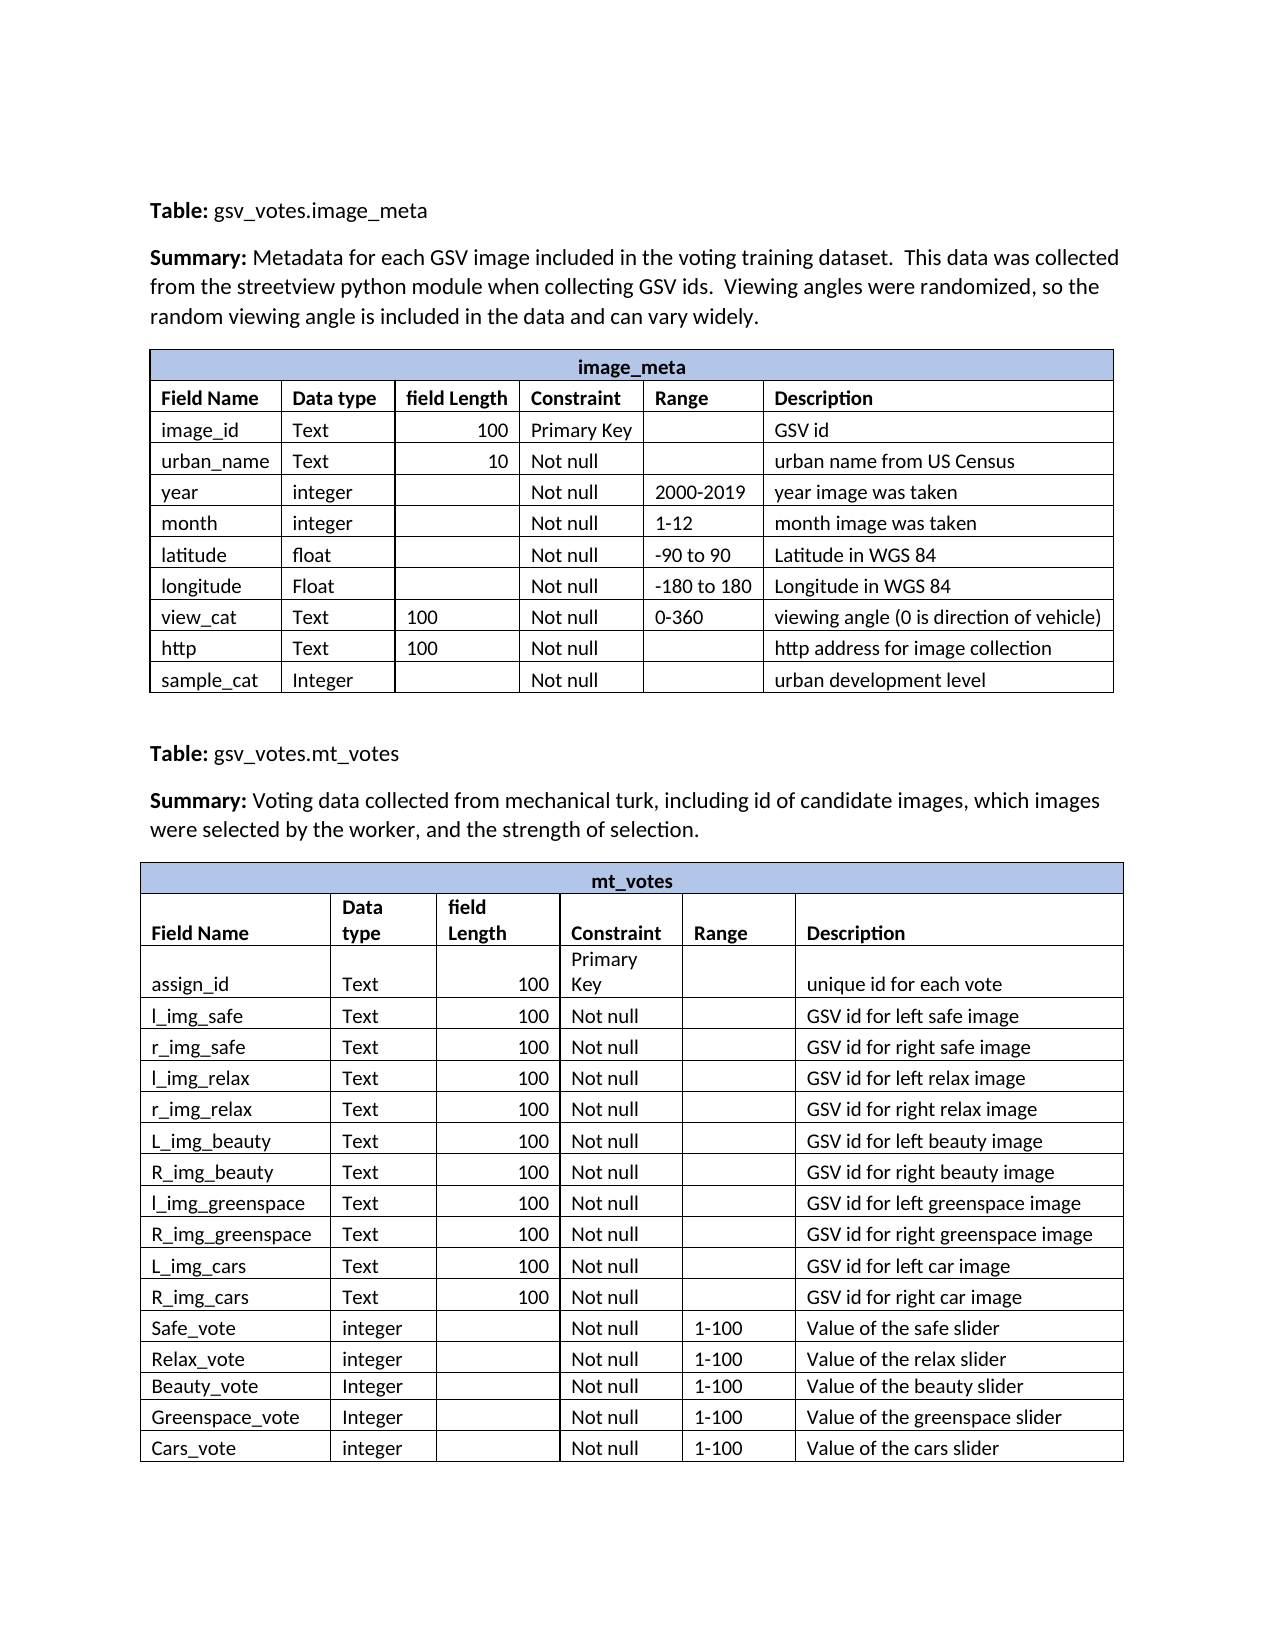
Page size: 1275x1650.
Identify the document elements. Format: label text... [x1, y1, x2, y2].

table_cell [396, 662, 519, 692]
table_cell [683, 946, 795, 997]
table_cell Text [331, 946, 436, 997]
table_cell [683, 1248, 795, 1278]
table_cell Not null [561, 1279, 682, 1309]
table_cell Not null [561, 1092, 682, 1122]
table_cell urban development level [764, 662, 1113, 692]
table_cell GSV id for left car image [796, 1248, 1123, 1278]
table_cell l_img_safe [141, 998, 330, 1028]
table_cell 10 [396, 443, 519, 473]
table_cell 100 [437, 1248, 559, 1278]
table_header image_meta [151, 350, 1113, 380]
table_cell Greenspace_vote [141, 1400, 330, 1430]
table_cell [437, 1400, 559, 1430]
table_cell GSV id for left beauty image [796, 1123, 1123, 1153]
table_cell GSV id for right greenspace image [796, 1217, 1123, 1247]
table_cell Value of the cars slider [796, 1431, 1123, 1461]
text Summary: Metadata for each GSV image included in the voting training dataset. This data was collected from the streetview python module when collecting GSV ids. Viewing angles were randomized, so the random viewing angle is included in the data and can vary widely. [150, 243, 1125, 330]
table_cell Text [282, 631, 394, 661]
table_cell 0-360 [644, 600, 763, 630]
table_cell Not null [561, 1061, 682, 1091]
table_cell [683, 1061, 795, 1091]
table_cell Description [796, 894, 1123, 945]
table_cell [396, 506, 519, 536]
table_cell Text [331, 1186, 436, 1216]
table_cell Not null [561, 1311, 682, 1341]
table_cell GSV id for left relax image [796, 1061, 1123, 1091]
table_cell r_img_relax [141, 1092, 330, 1122]
table_cell L_img_cars [141, 1248, 330, 1278]
table_cell [437, 1373, 559, 1398]
table_cell longitude [151, 568, 281, 598]
table_cell [683, 1279, 795, 1309]
table_cell Value of the beauty slider [796, 1373, 1123, 1398]
table_cell Not null [561, 1248, 682, 1278]
table_cell integer [282, 506, 394, 536]
table_cell view_cat [151, 600, 281, 630]
table_cell Integer [331, 1373, 436, 1398]
table_cell urban name from US Census [764, 443, 1113, 473]
table_cell 100 [437, 946, 559, 997]
table_cell 100 [437, 1154, 559, 1184]
text Table: gsv_votes.mt_votes [150, 739, 1125, 768]
table_cell Not null [561, 1400, 682, 1430]
table_cell GSV id for right car image [796, 1279, 1123, 1309]
table_cell Not null [520, 537, 643, 567]
table_cell Text [331, 1061, 436, 1091]
table_cell 100 [437, 1217, 559, 1247]
table_cell Not null [561, 1373, 682, 1398]
table_cell Not null [561, 1123, 682, 1153]
table_cell GSV id for left greenspace image [796, 1186, 1123, 1216]
table_cell Latitude in WGS 84 [764, 537, 1113, 567]
table_cell 100 [396, 600, 519, 630]
table_cell 1-100 [683, 1400, 795, 1430]
text Table: gsv_votes.image_meta [150, 196, 1125, 224]
table_cell GSV id for left safe image [796, 998, 1123, 1028]
table_cell Not null [561, 1186, 682, 1216]
table_cell Text [331, 1123, 436, 1153]
table_cell Not null [520, 568, 643, 598]
table_cell float [282, 537, 394, 567]
table_cell Constraint [520, 381, 643, 411]
table_cell Constraint [561, 894, 682, 945]
table_cell integer [331, 1342, 436, 1372]
table_cell 100 [437, 1029, 559, 1059]
table_cell Primary Key [520, 412, 643, 442]
table_cell [683, 1154, 795, 1184]
table_cell month image was taken [764, 506, 1113, 536]
table_cell Data type [331, 894, 436, 945]
table_cell Float [282, 568, 394, 598]
table_cell Field Name [141, 894, 330, 945]
table_cell Not null [561, 1217, 682, 1247]
table_cell 1-100 [683, 1431, 795, 1461]
table_cell Primary Key [561, 946, 682, 997]
table_cell [437, 1342, 559, 1372]
table_cell R_img_beauty [141, 1154, 330, 1184]
table_cell Data type [282, 381, 394, 411]
table_cell Not null [561, 1029, 682, 1059]
table_cell L_img_beauty [141, 1123, 330, 1153]
table_cell Not null [520, 600, 643, 630]
table_cell urban_name [151, 443, 281, 473]
table_cell [396, 537, 519, 567]
table_cell 100 [437, 1061, 559, 1091]
table_cell Text [331, 1092, 436, 1122]
table_cell Relax_vote [141, 1342, 330, 1372]
table_cell Longitude in WGS 84 [764, 568, 1113, 598]
table_cell Not null [520, 475, 643, 505]
table_cell 100 [437, 1092, 559, 1122]
table_cell Integer [331, 1400, 436, 1430]
table_cell Text [331, 998, 436, 1028]
table_cell image_id [151, 412, 281, 442]
table_cell latitude [151, 537, 281, 567]
table_cell Value of the safe slider [796, 1311, 1123, 1341]
table_cell [683, 1186, 795, 1216]
table_cell Beauty_vote [141, 1373, 330, 1398]
table_cell unique id for each vote [796, 946, 1123, 997]
table_cell Text [331, 1029, 436, 1059]
table_cell l_img_relax [141, 1061, 330, 1091]
table_header mt_votes [141, 863, 1123, 893]
table_cell sample_cat [151, 662, 281, 692]
table_cell Text [331, 1154, 436, 1184]
table_cell 100 [437, 1186, 559, 1216]
table_cell 1-100 [683, 1311, 795, 1341]
table_cell integer [331, 1311, 436, 1341]
table_cell Not null [520, 662, 643, 692]
table_cell Not null [520, 443, 643, 473]
text Summary: Voting data collected from mechanical turk, including id of candidate images, which images were selected by the worker, and the strength of selection. [150, 786, 1125, 844]
table_cell field Length [396, 381, 519, 411]
table_cell [644, 412, 763, 442]
table_cell field Length [437, 894, 559, 945]
table_cell -180 to 180 [644, 568, 763, 598]
table_cell [683, 1217, 795, 1247]
table_cell l_img_greenspace [141, 1186, 330, 1216]
table_cell Not null [520, 506, 643, 536]
table_cell Text [331, 1248, 436, 1278]
table_cell Integer [282, 662, 394, 692]
table_cell Text [331, 1279, 436, 1309]
table_cell 100 [437, 998, 559, 1028]
table_cell assign_id [141, 946, 330, 997]
table_cell r_img_safe [141, 1029, 330, 1059]
table_cell 100 [396, 412, 519, 442]
table_cell http [151, 631, 281, 661]
table_cell 2000-2019 [644, 475, 763, 505]
table_cell Value of the greenspace slider [796, 1400, 1123, 1430]
table_cell Text [282, 412, 394, 442]
table_cell [437, 1431, 559, 1461]
table_cell http address for image collection [764, 631, 1113, 661]
table_cell Not null [561, 1342, 682, 1372]
table_cell [437, 1311, 559, 1341]
table_cell Field Name [151, 381, 281, 411]
table_cell [683, 1123, 795, 1153]
table_cell Text [282, 600, 394, 630]
table_cell Range [683, 894, 795, 945]
table_cell [683, 998, 795, 1028]
table_cell GSV id for right beauty image [796, 1154, 1123, 1184]
table_cell GSV id for right safe image [796, 1029, 1123, 1059]
table_cell 100 [437, 1123, 559, 1153]
table_cell Range [644, 381, 763, 411]
table_cell month [151, 506, 281, 536]
table_cell GSV id for right relax image [796, 1092, 1123, 1122]
table_cell Not null [561, 998, 682, 1028]
table_cell [644, 443, 763, 473]
table_cell [644, 631, 763, 661]
table_cell Text [331, 1217, 436, 1247]
table_cell Description [764, 381, 1113, 411]
table_cell Not null [561, 1154, 682, 1184]
table_cell viewing angle (0 is direction of vehicle) [764, 600, 1113, 630]
table_cell integer [282, 475, 394, 505]
table_cell 1-100 [683, 1342, 795, 1372]
table_cell 1-12 [644, 506, 763, 536]
table_cell Cars_vote [141, 1431, 330, 1461]
table_cell 1-100 [683, 1373, 795, 1398]
table_cell R_img_greenspace [141, 1217, 330, 1247]
table_cell Safe_vote [141, 1311, 330, 1341]
table_cell [683, 1092, 795, 1122]
table_cell integer [331, 1431, 436, 1461]
table_cell year [151, 475, 281, 505]
table_cell R_img_cars [141, 1279, 330, 1309]
table_cell year image was taken [764, 475, 1113, 505]
table_cell GSV id [764, 412, 1113, 442]
table_cell -90 to 90 [644, 537, 763, 567]
table_cell [683, 1029, 795, 1059]
table_cell Value of the relax slider [796, 1342, 1123, 1372]
table_cell Not null [561, 1431, 682, 1461]
table_cell Not null [520, 631, 643, 661]
table_cell [396, 475, 519, 505]
table_cell 100 [437, 1279, 559, 1309]
table_cell Text [282, 443, 394, 473]
table_cell [396, 568, 519, 598]
table_cell [644, 662, 763, 692]
table_cell 100 [396, 631, 519, 661]
